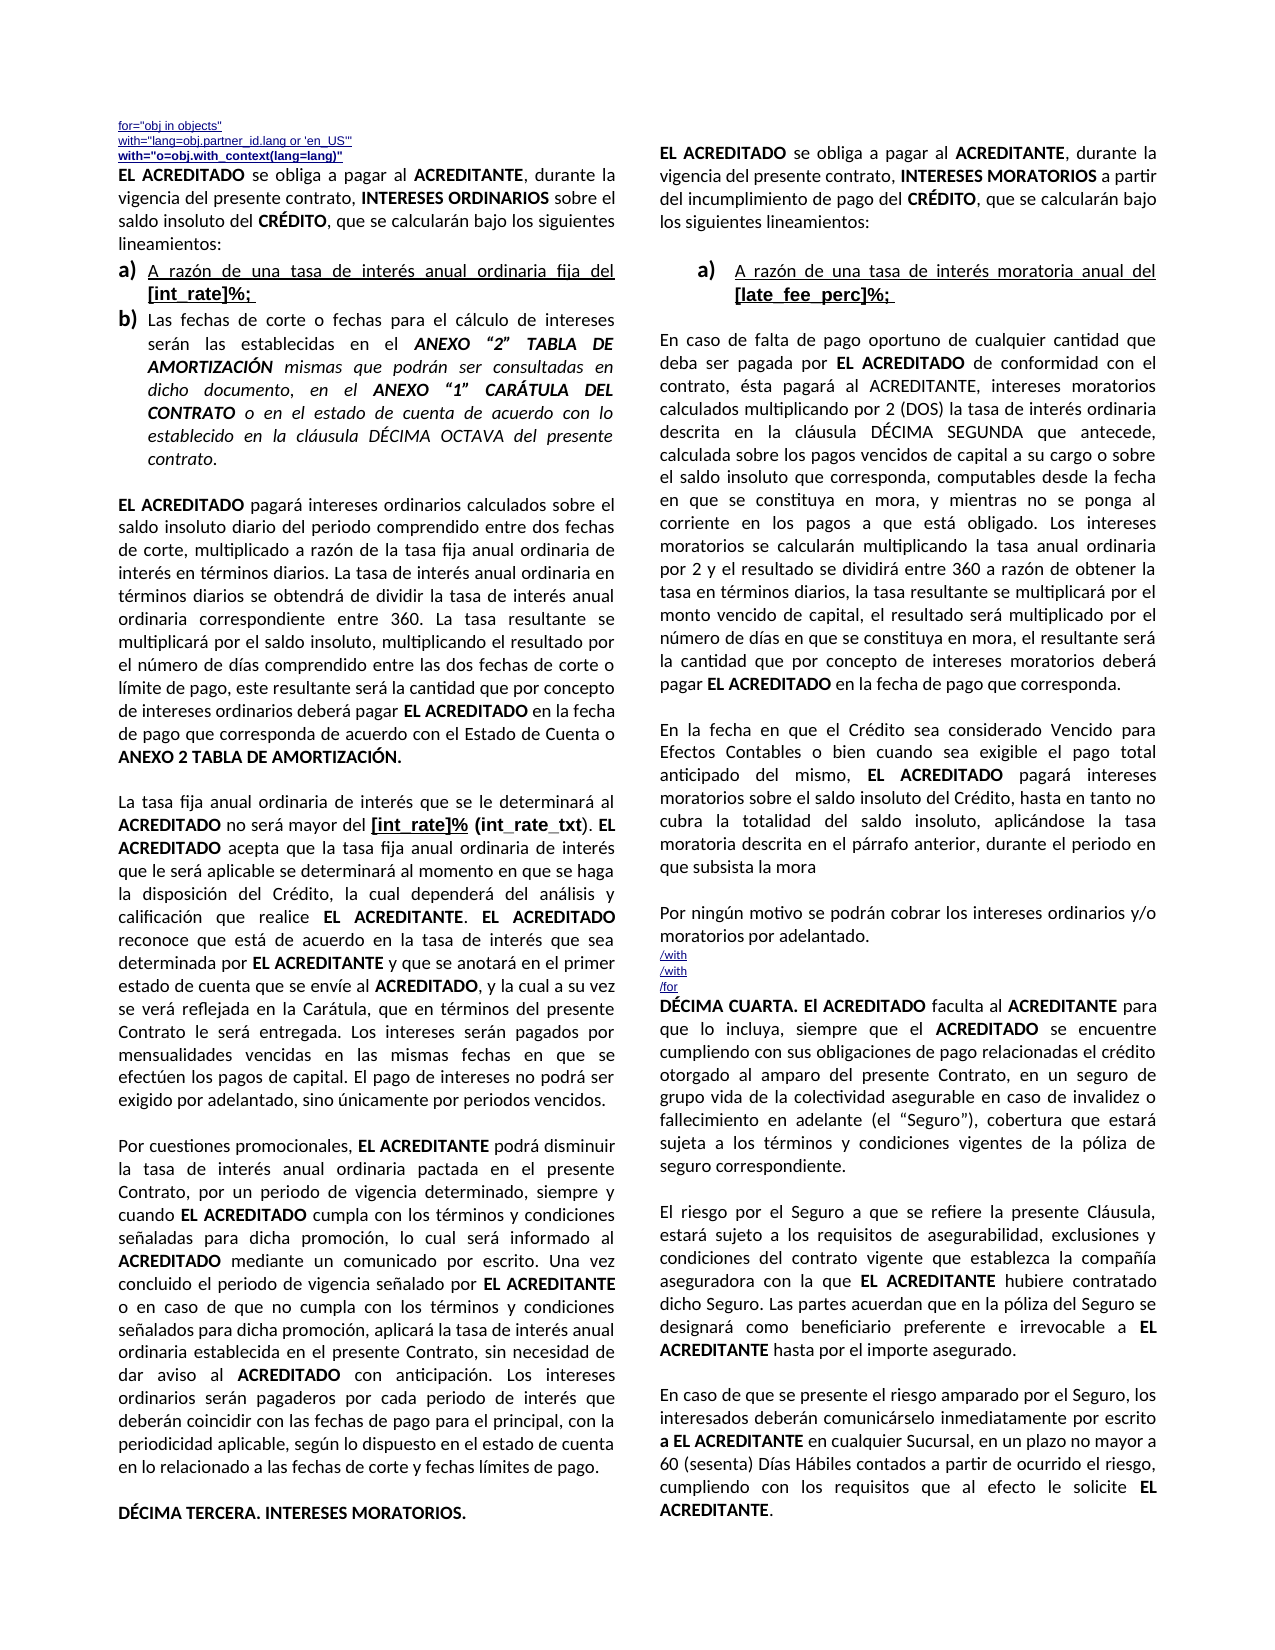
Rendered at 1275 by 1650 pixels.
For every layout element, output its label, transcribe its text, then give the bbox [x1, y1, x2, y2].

list Las fechas de corte o fechas para el cálculo de intereses serán las establecidas en el ANEXO “2” TABLA DE AMORTIZACIÓN mismas que podrán ser consultadas en dicho documento, en el ANEXO “1” CARÁTULA DEL CONTRATO o en el estado de cuenta de acuerdo con lo establecido en la cláusula DÉCIMA OCTAVA del presente contrato. [118, 304, 615, 470]
text /with [659, 963, 1157, 978]
text /with [659, 947, 1157, 962]
text El riesgo por el Seguro a que se refiere la presente Cláusula, estará sujeto a los requisitos de asegurabilidad, exclusiones y condiciones del contrato vigente que establezca la compañía aseguradora con la que EL ACREDITANTE hubiere contratado dicho Seguro. Las partes acuerdan que en la póliza del Seguro se designará como beneficiario preferente e irrevocable a EL ACREDITANTE hasta por el importe asegurado. [659, 1200, 1157, 1361]
text /for [659, 979, 1157, 994]
list A razón de una tasa de interés anual ordinaria fija del [int_rate]%; [118, 255, 615, 304]
text with="o=obj.with_context(lang=lang)" [118, 149, 615, 163]
text with="lang=obj.partner_id.lang or 'en_US'" [118, 133, 615, 148]
list A razón de una tasa de interés moratoria anual del [late_fee_perc]%; [697, 256, 1157, 305]
text EL ACREDITADO se obliga a pagar al ACREDITANTE, durante la vigencia del presente contrato, INTERESES ORDINARIOS sobre el saldo insoluto del CRÉDITO, que se calcularán bajo los siguientes lineamientos: [118, 163, 615, 255]
text En caso de falta de pago oportuno de cualquier cantidad que deba ser pagada por EL ACREDITADO de conformidad con el contrato, ésta pagará al ACREDITANTE, intereses moratorios calculados multiplicando por 2 (DOS) la tasa de interés ordinaria descrita en la cláusula DÉCIMA SEGUNDA que antecede, calculada sobre los pagos vencidos de capital a su cargo o sobre el saldo insoluto que corresponda, computables desde la fecha en que se constituya en mora, y mientras no se ponga al corriente en los pagos a que está obligado. Los intereses moratorios se calcularán multiplicando la tasa anual ordinaria por 2 y el resultado se dividirá entre 360 a razón de obtener la tasa en términos diarios, la tasa resultante se multiplicará por el monto vencido de capital, el resultado será multiplicado por el número de días en que se constituya en mora, el resultante será la cantidad que por concepto de intereses moratorios deberá pagar EL ACREDITADO en la fecha de pago que corresponda. [659, 328, 1157, 695]
text DÉCIMA TERCERA. INTERESES MORATORIOS. [118, 1501, 615, 1524]
text En caso de que se presente el riesgo amparado por el Seguro, los interesados deberán comunicárselo inmediatamente por escrito a EL ACREDITANTE en cualquier Sucursal, en un plazo no mayor a 60 (sesenta) Días Hábiles contados a partir de ocurrido el riesgo, cumpliendo con los requisitos que al efecto le solicite EL ACREDITANTE. [659, 1383, 1157, 1521]
text En la fecha en que el Crédito sea considerado Vencido para Efectos Contables o bien cuando sea exigible el pago total anticipado del mismo, EL ACREDITADO pagará intereses moratorios sobre el saldo insoluto del Crédito, hasta en tanto no cubra la totalidad del saldo insoluto, aplicándose la tasa moratoria descrita en el párrafo anterior, durante el periodo en que subsista la mora [659, 718, 1157, 878]
text Por ningún motivo se podrán cobrar los intereses ordinarios y/o moratorios por adelantado. [659, 901, 1157, 947]
text EL ACREDITADO se obliga a pagar al ACREDITANTE, durante la vigencia del presente contrato, INTERESES MORATORIOS a partir del incumplimiento de pago del CRÉDITO, que se calcularán bajo los siguientes lineamientos: [659, 141, 1157, 233]
text for="obj in objects" [118, 118, 615, 132]
text Por cuestiones promocionales, EL ACREDITANTE podrá disminuir la tasa de interés anual ordinaria pactada en el presente Contrato, por un periodo de vigencia determinado, siempre y cuando EL ACREDITADO cumpla con los términos y condiciones señaladas para dicha promoción, lo cual será informado al ACREDITADO mediante un comunicado por escrito. Una vez concluido el periodo de vigencia señalado por EL ACREDITANTE o en caso de que no cumpla con los términos y condiciones señalados para dicha promoción, aplicará la tasa de interés anual ordinaria establecida en el presente Contrato, sin necesidad de dar aviso al ACREDITADO con anticipación. Los intereses ordinarios serán pagaderos por cada periodo de interés que deberán coincidir con las fechas de pago para el principal, con la periodicidad aplicable, según lo dispuesto en el estado de cuenta en lo relacionado a las fechas de corte y fechas límites de pago. [118, 1134, 615, 1478]
text EL ACREDITADO pagará intereses ordinarios calculados sobre el saldo insoluto diario del periodo comprendido entre dos fechas de corte, multiplicado a razón de la tasa fija anual ordinaria de interés en términos diarios. La tasa de interés anual ordinaria en términos diarios se obtendrá de dividir la tasa de interés anual ordinaria correspondiente entre 360. La tasa resultante se multiplicará por el saldo insoluto, multiplicando el resultado por el número de días comprendido entre las dos fechas de corte o límite de pago, este resultante será la cantidad que por concepto de intereses ordinarios deberá pagar EL ACREDITADO en la fecha de pago que corresponda de acuerdo con el Estado de Cuenta o ANEXO 2 TABLA DE AMORTIZACIÓN. [118, 493, 615, 768]
text La tasa fija anual ordinaria de interés que se le determinará al ACREDITADO no será mayor del [int_rate]% (int_rate_txt). EL ACREDITADO acepta que la tasa fija anual ordinaria de interés que le será aplicable se determinará al momento en que se haga la disposición del Crédito, la cual dependerá del análisis y calificación que realice EL ACREDITANTE. EL ACREDITADO reconoce que está de acuerdo en la tasa de interés que sea determinada por EL ACREDITANTE y que se anotará en el primer estado de cuenta que se envíe al ACREDITADO, y la cual a su vez se verá reflejada en la Carátula, que en términos del presente Contrato le será entregada. Los intereses serán pagados por mensualidades vencidas en las mismas fechas en que se efectúen los pagos de capital. El pago de intereses no podrá ser exigido por adelantado, sino únicamente por periodos vencidos. [118, 791, 615, 1112]
text DÉCIMA CUARTA. El ACREDITADO faculta al ACREDITANTE para que lo incluya, siempre que el ACREDITADO se encuentre cumpliendo con sus obligaciones de pago relacionadas el crédito otorgado al amparo del presente Contrato, en un seguro de grupo vida de la colectividad asegurable en caso de invalidez o fallecimiento en adelante (el “Seguro”), cobertura que estará sujeta a los términos y condiciones vigentes de la póliza de seguro correspondiente. [659, 994, 1157, 1177]
